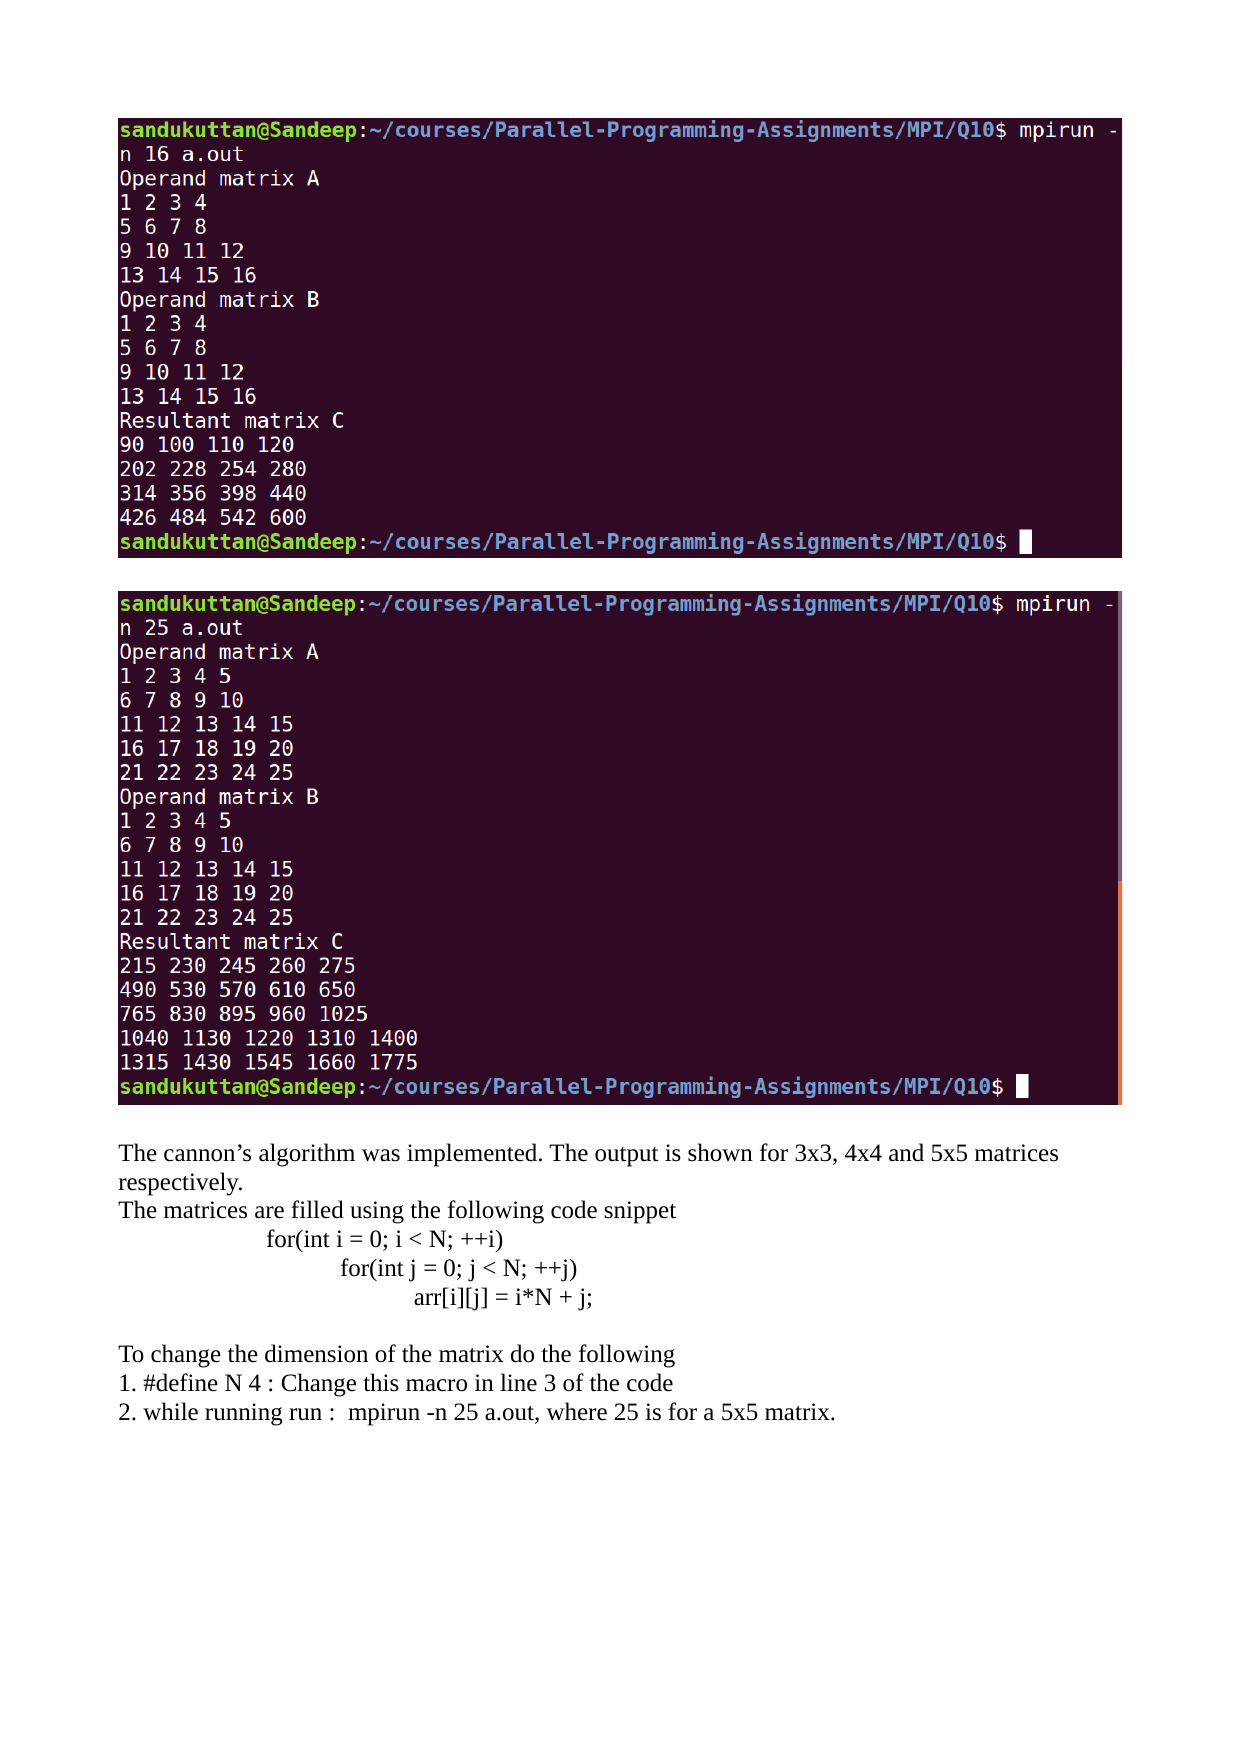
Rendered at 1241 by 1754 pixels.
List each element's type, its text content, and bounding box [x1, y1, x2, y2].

picture [118, 118, 1123, 558]
text for(int i = 0; i < N; ++i) [118, 1224, 1122, 1253]
text The cannon’s algorithm was implemented. The output is shown for 3x3, 4x4 and 5x5 matrices respectively. [118, 1138, 1122, 1195]
text for(int j = 0; j < N; ++j) [118, 1253, 1122, 1282]
picture [118, 591, 1123, 1105]
text The matrices are filled using the following code snippet [118, 1195, 1122, 1224]
text 2. while running run : mpirun -n 25 a.out, where 25 is for a 5x5 matrix. [118, 1397, 1122, 1425]
text To change the dimension of the matrix do the following [118, 1339, 1122, 1368]
text 1. #define N 4 : Change this macro in line 3 of the code [118, 1368, 1122, 1397]
text arr[i][j] = i*N + j; [118, 1282, 1122, 1310]
